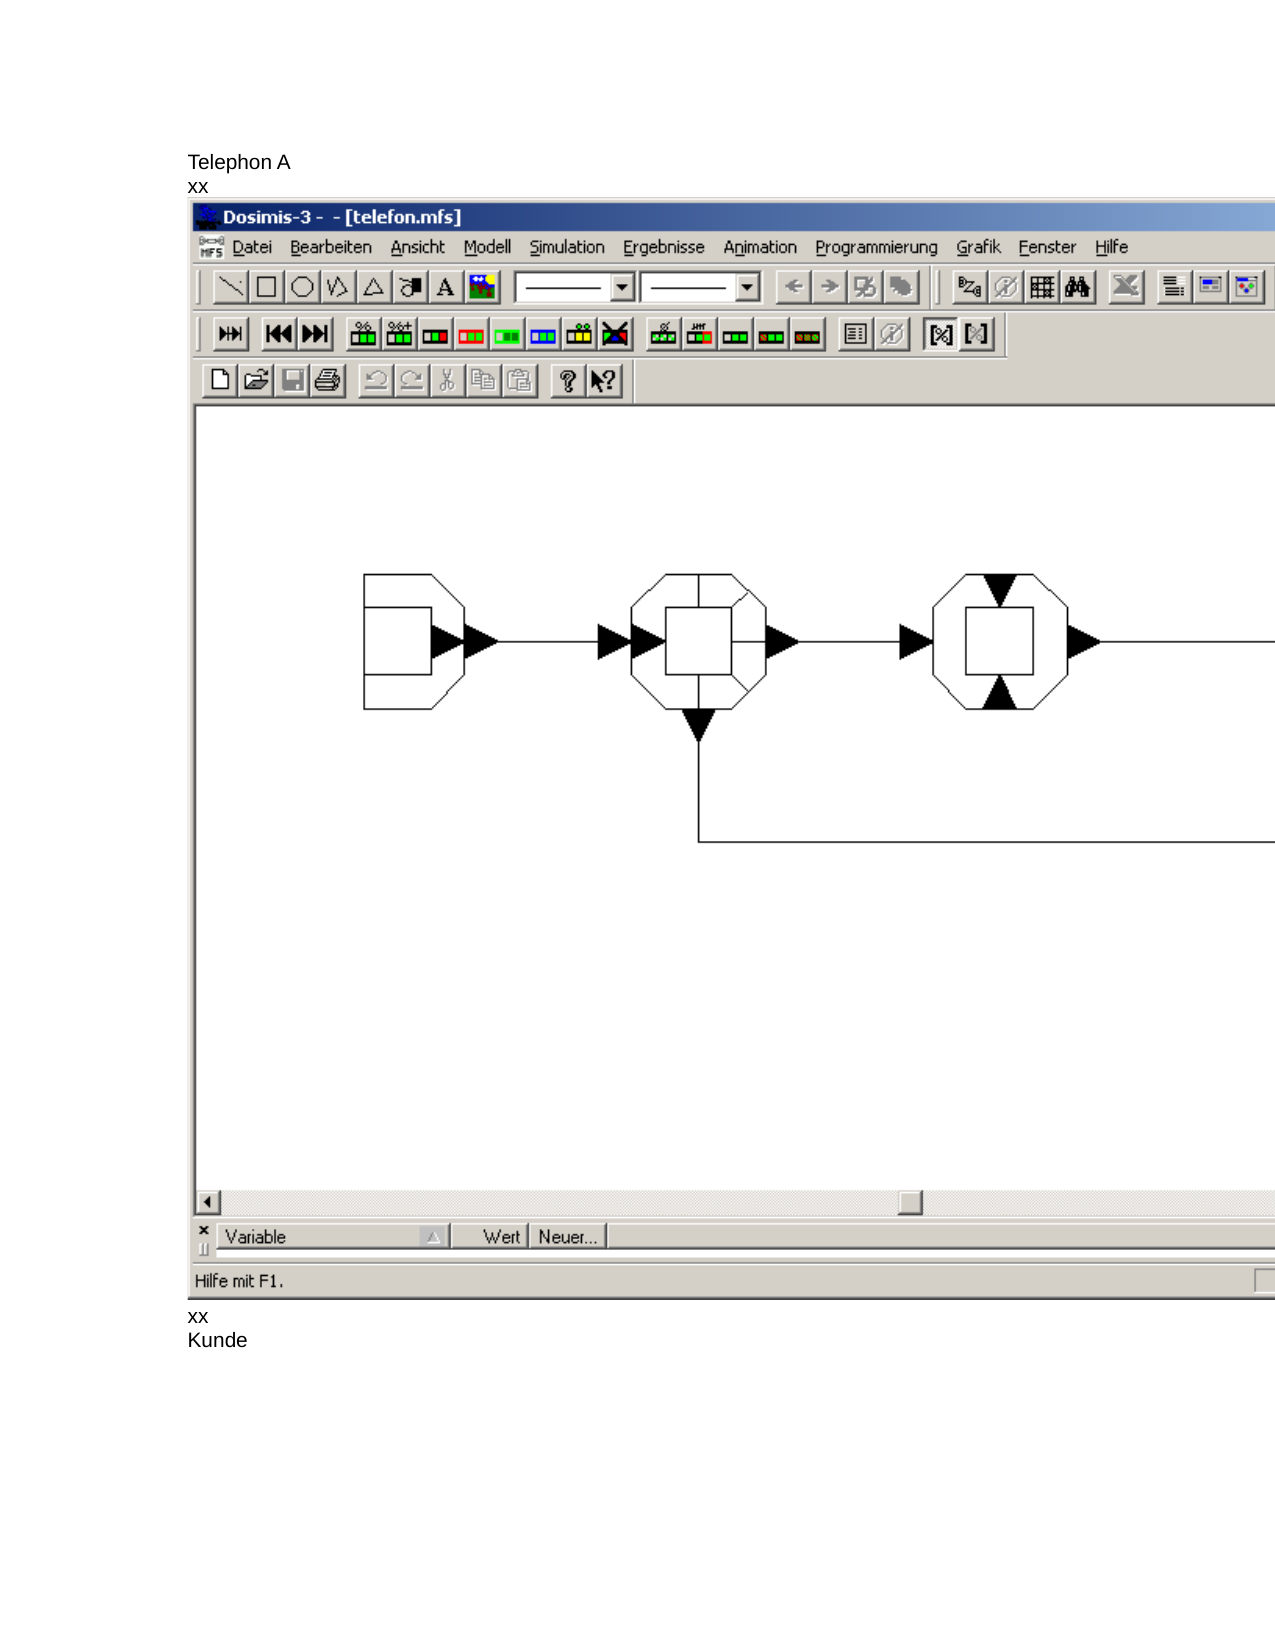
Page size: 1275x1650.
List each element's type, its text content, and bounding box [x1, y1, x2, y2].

text Kunde [187, 1328, 1087, 1352]
text xx [187, 1304, 1087, 1328]
text xx [187, 174, 1087, 197]
text Telephon A [187, 150, 1087, 174]
